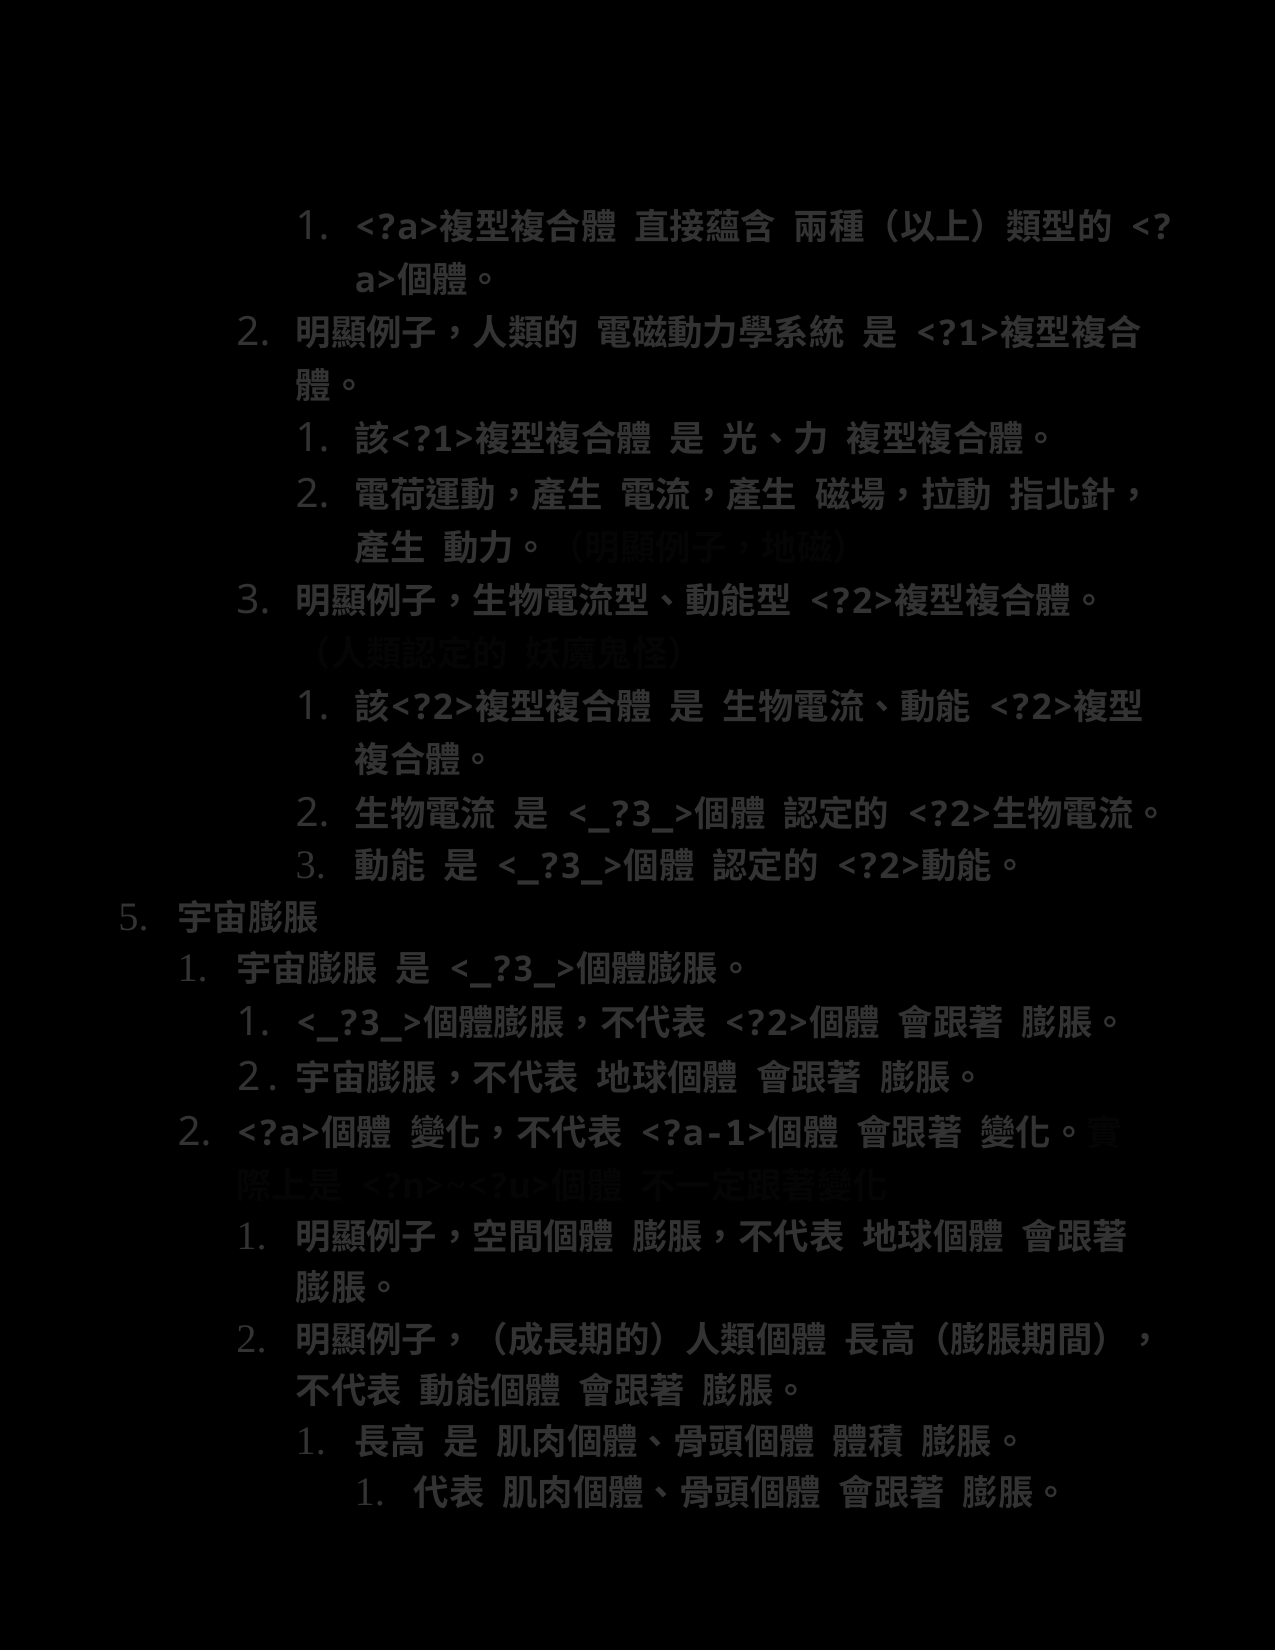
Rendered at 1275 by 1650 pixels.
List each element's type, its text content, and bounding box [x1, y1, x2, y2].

list 該<?1>複型複合體 是 光、力 複型複合體。 [295, 409, 1157, 464]
list <?a>複型複合體 直接蘊含 兩種（以上）類型的 <?a>個體。 [295, 196, 1157, 302]
list 代表 肌肉個體、骨頭個體 會跟著 膨脹。 [354, 1465, 1157, 1516]
list 明顯例子，人類的 電磁動力學系統 是 <?1>複型複合體。 [236, 302, 1157, 409]
list 明顯例子，生物電流型、動能型 <?2>複型複合體。（人類認定的 妖魔鬼怪） [236, 570, 1157, 676]
list 動能 是 <_?3_>個體 認定的 <?2>動能。 [295, 838, 1157, 889]
list 明顯例子，（成長期的）人類個體 長高（膨脹期間），不代表 動能個體 會跟著 膨脹。 [236, 1311, 1157, 1413]
list 電荷運動，產生 電流，產生 磁場，拉動 指北針，產生 動力。（明顯例子，地磁） [295, 464, 1157, 570]
list <?a>個體 變化，不代表 <?a-1>個體 會跟著 變化。實際上是 <?n>~<?u>個體 不一定跟著變化 [177, 1102, 1157, 1208]
list 宇宙膨脹 是 <_?3_>個體膨脹。 [177, 941, 1157, 992]
list 明顯例子，空間個體 膨脹，不代表 地球個體 會跟著 膨脹。 [236, 1208, 1157, 1311]
list 生物電流 是 <_?3_>個體 認定的 <?2>生物電流。 [295, 783, 1157, 838]
list 宇宙膨脹 [118, 889, 1157, 941]
list 長高 是 肌肉個體、骨頭個體 體積 膨脹。 [295, 1413, 1157, 1465]
list 宇宙膨脹，不代表 地球個體 會跟著 膨脹。 [236, 1047, 1157, 1102]
list <_?3_>個體膨脹，不代表 <?2>個體 會跟著 膨脹。 [236, 992, 1157, 1047]
list 該<?2>複型複合體 是 生物電流、動能 <?2>複型複合體。 [295, 676, 1157, 783]
